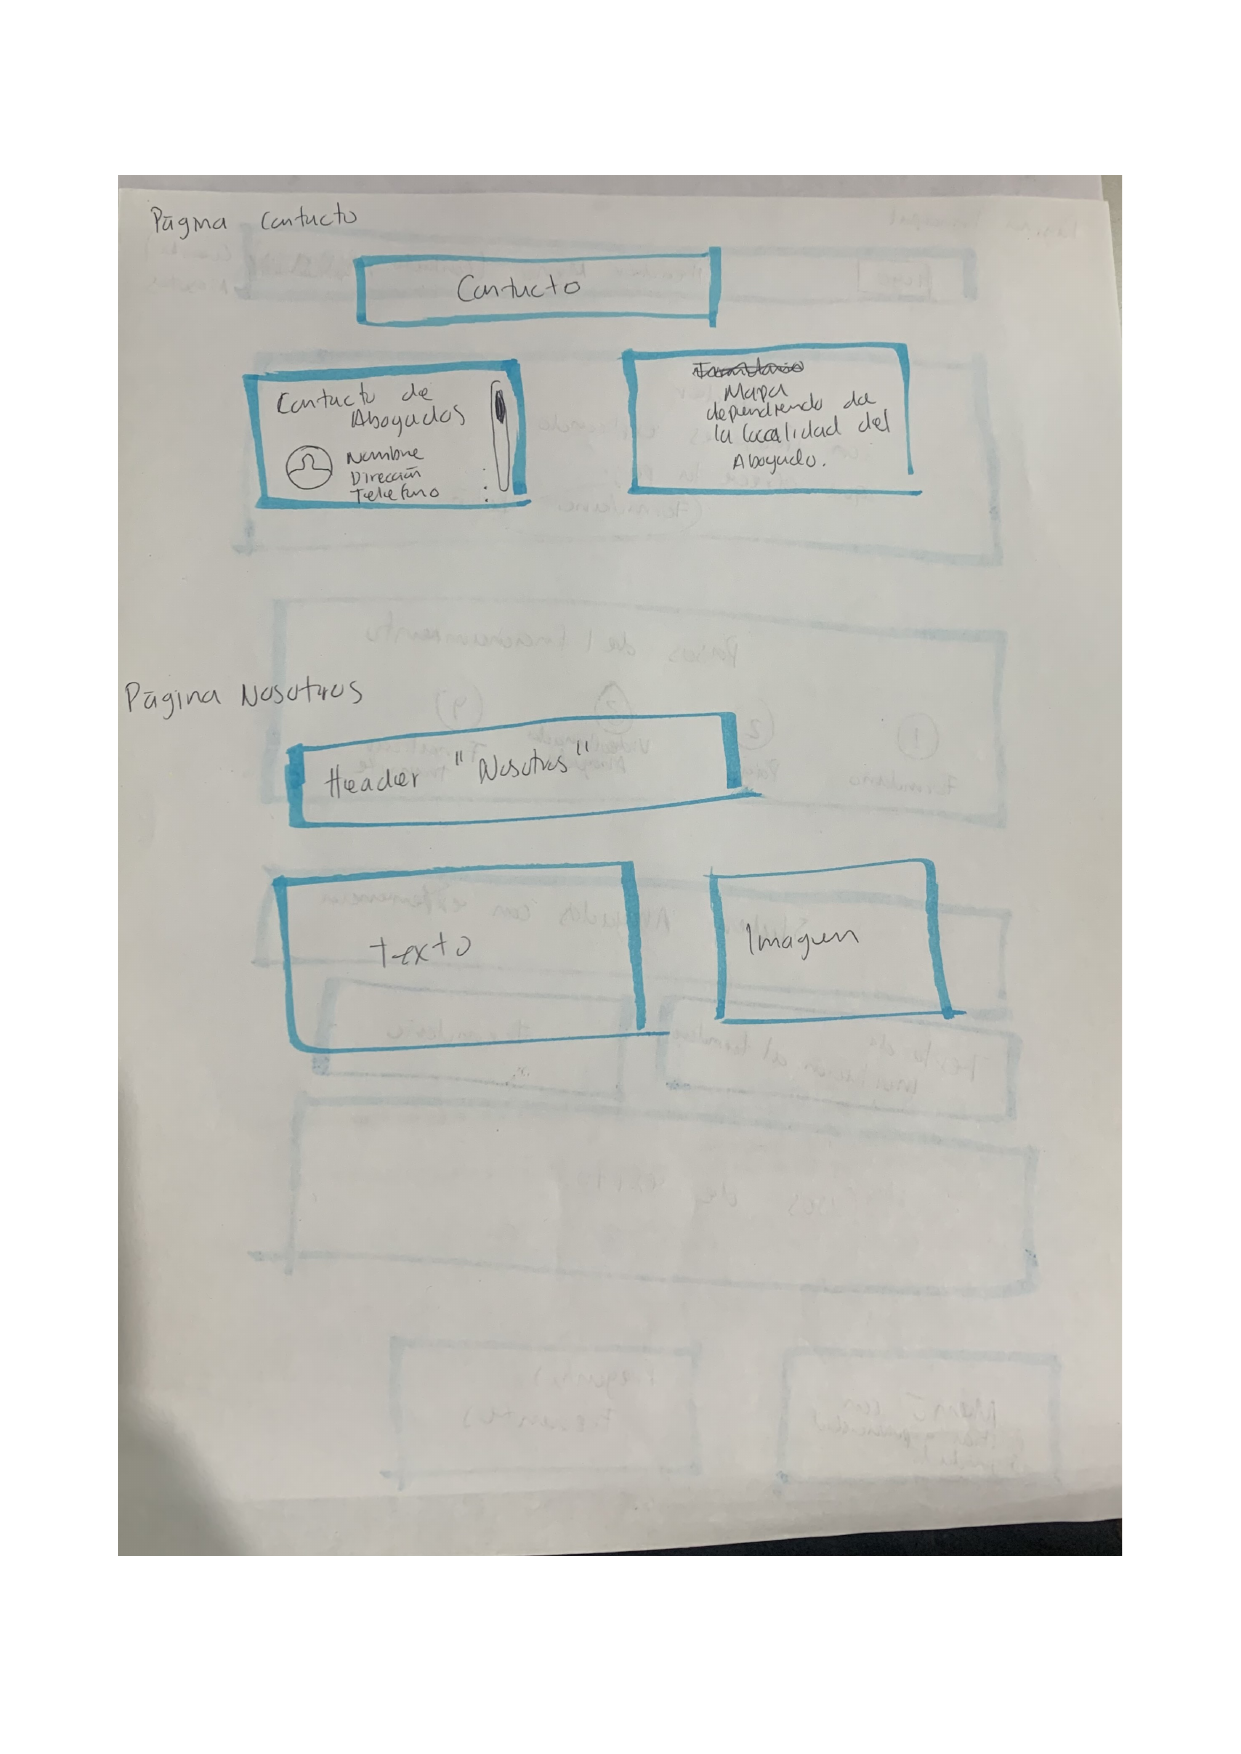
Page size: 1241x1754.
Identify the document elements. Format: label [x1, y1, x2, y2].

picture [118, 175, 1123, 1556]
